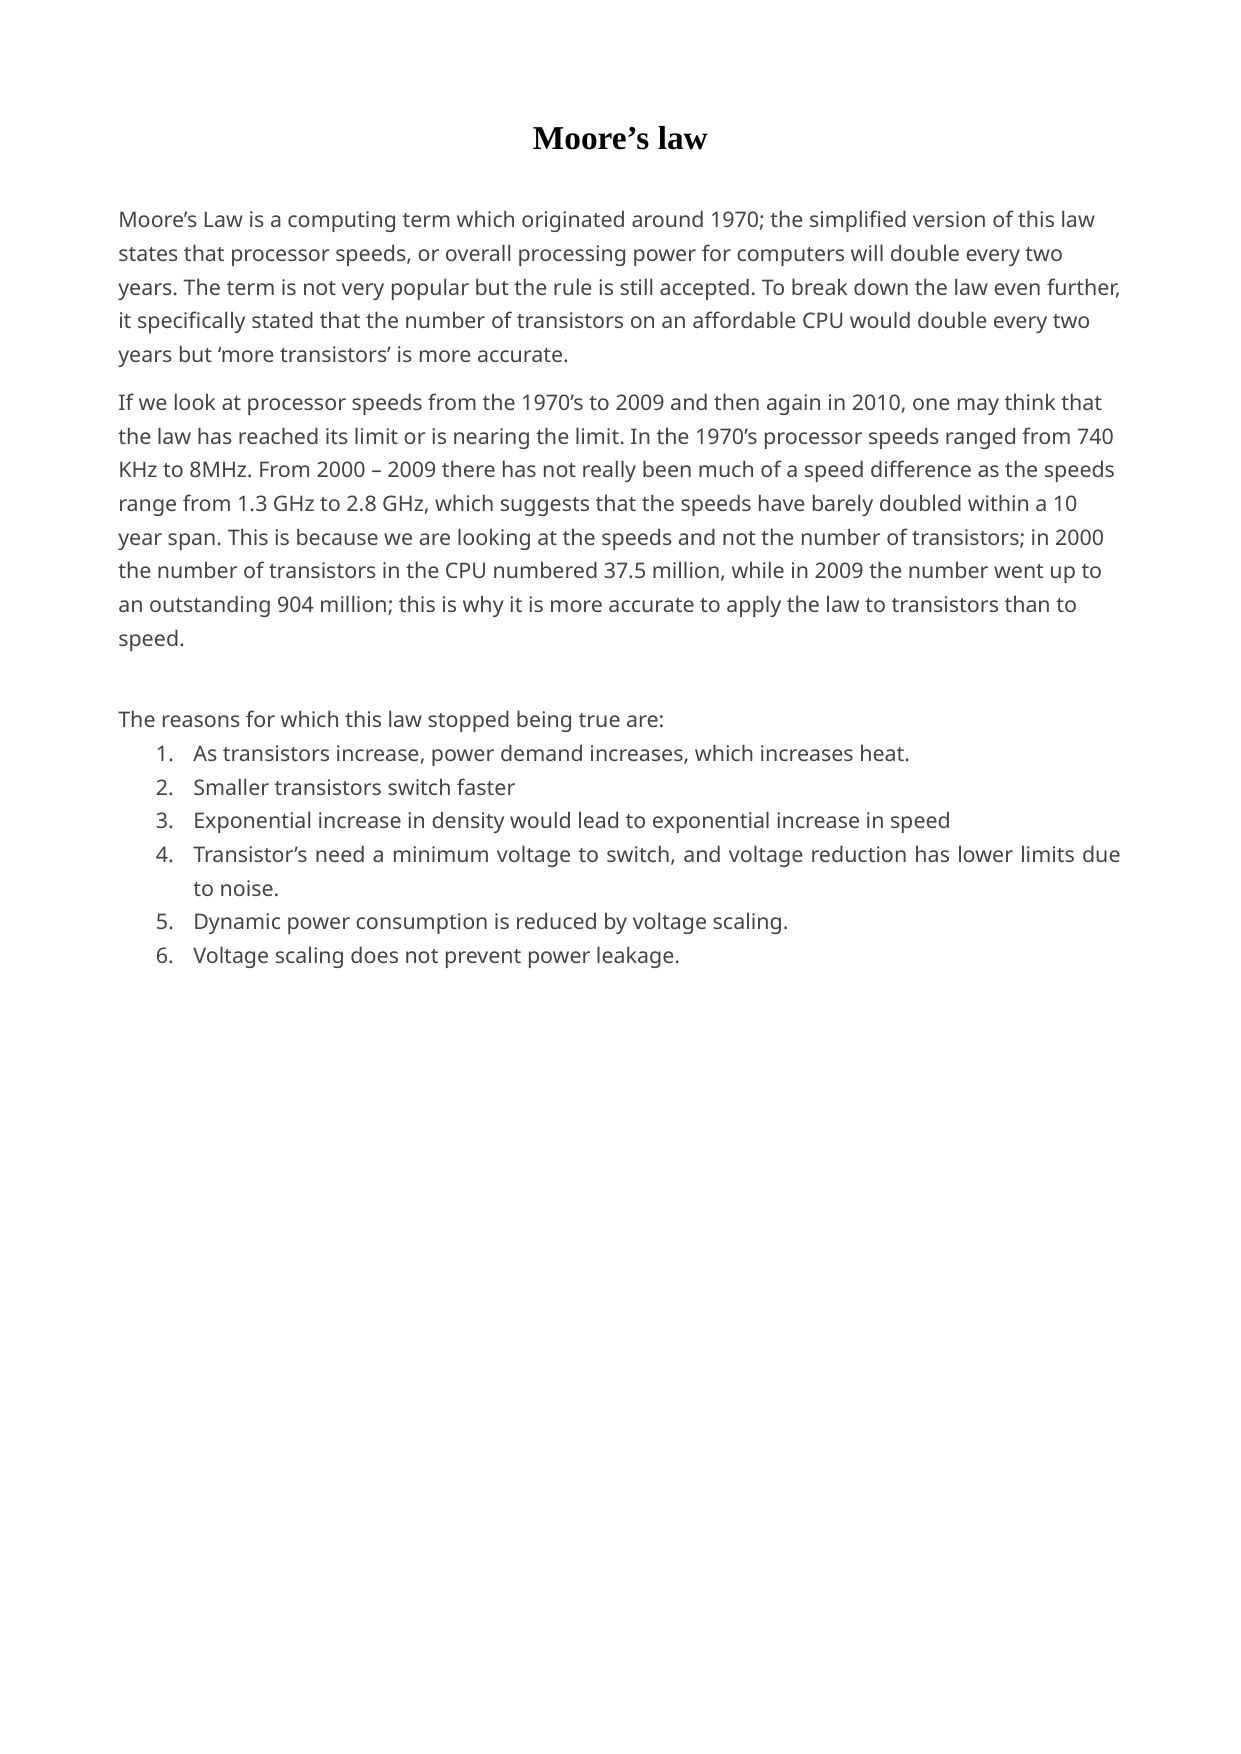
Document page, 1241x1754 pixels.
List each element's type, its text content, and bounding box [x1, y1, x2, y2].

text If we look at processor speeds from the 1970’s to 2009 and then again in 2010, one may think that the law has reached its limit or is nearing the limit. In the 1970’s processor speeds ranged from 740 KHz to 8MHz. From 2000 – 2009 there has not really been much of a speed difference as the speeds range from 1.3 GHz to 2.8 GHz, which suggests that the speeds have barely doubled within a 10 year span. This is because we are looking at the speeds and not the number of transistors; in 2000 the number of transistors in the CPU numbered 37.5 million, while in 2009 the number went up to an outstanding 904 million; this is why it is more accurate to apply the law to transistors than to speed. [118, 387, 1122, 652]
list Dynamic power consumption is reduced by voltage scaling. [156, 907, 1122, 936]
text The reasons for which this law stopped being true are: [118, 705, 1122, 734]
list Transistor’s need a minimum voltage to switch, and voltage reduction has lower limits due to noise. [156, 839, 1122, 902]
text Moore’s Law is a computing term which originated around 1970; the simplified version of this law states that processor speeds, or overall processing power for computers will double every two years. The term is not very popular but the rule is still accepted. To break down the law even further, it specifically stated that the number of transistors on an affordable CPU would double every two years but ‘more transistors’ is more accurate. [118, 205, 1122, 368]
list Smaller transistors switch faster [156, 772, 1122, 801]
text Moore’s law [118, 118, 1122, 156]
list Exponential increase in density would lead to exponential increase in speed [156, 806, 1122, 835]
list Voltage scaling does not prevent power leakage. [156, 940, 1122, 970]
list As transistors increase, power demand increases, which increases heat. [156, 738, 1122, 768]
